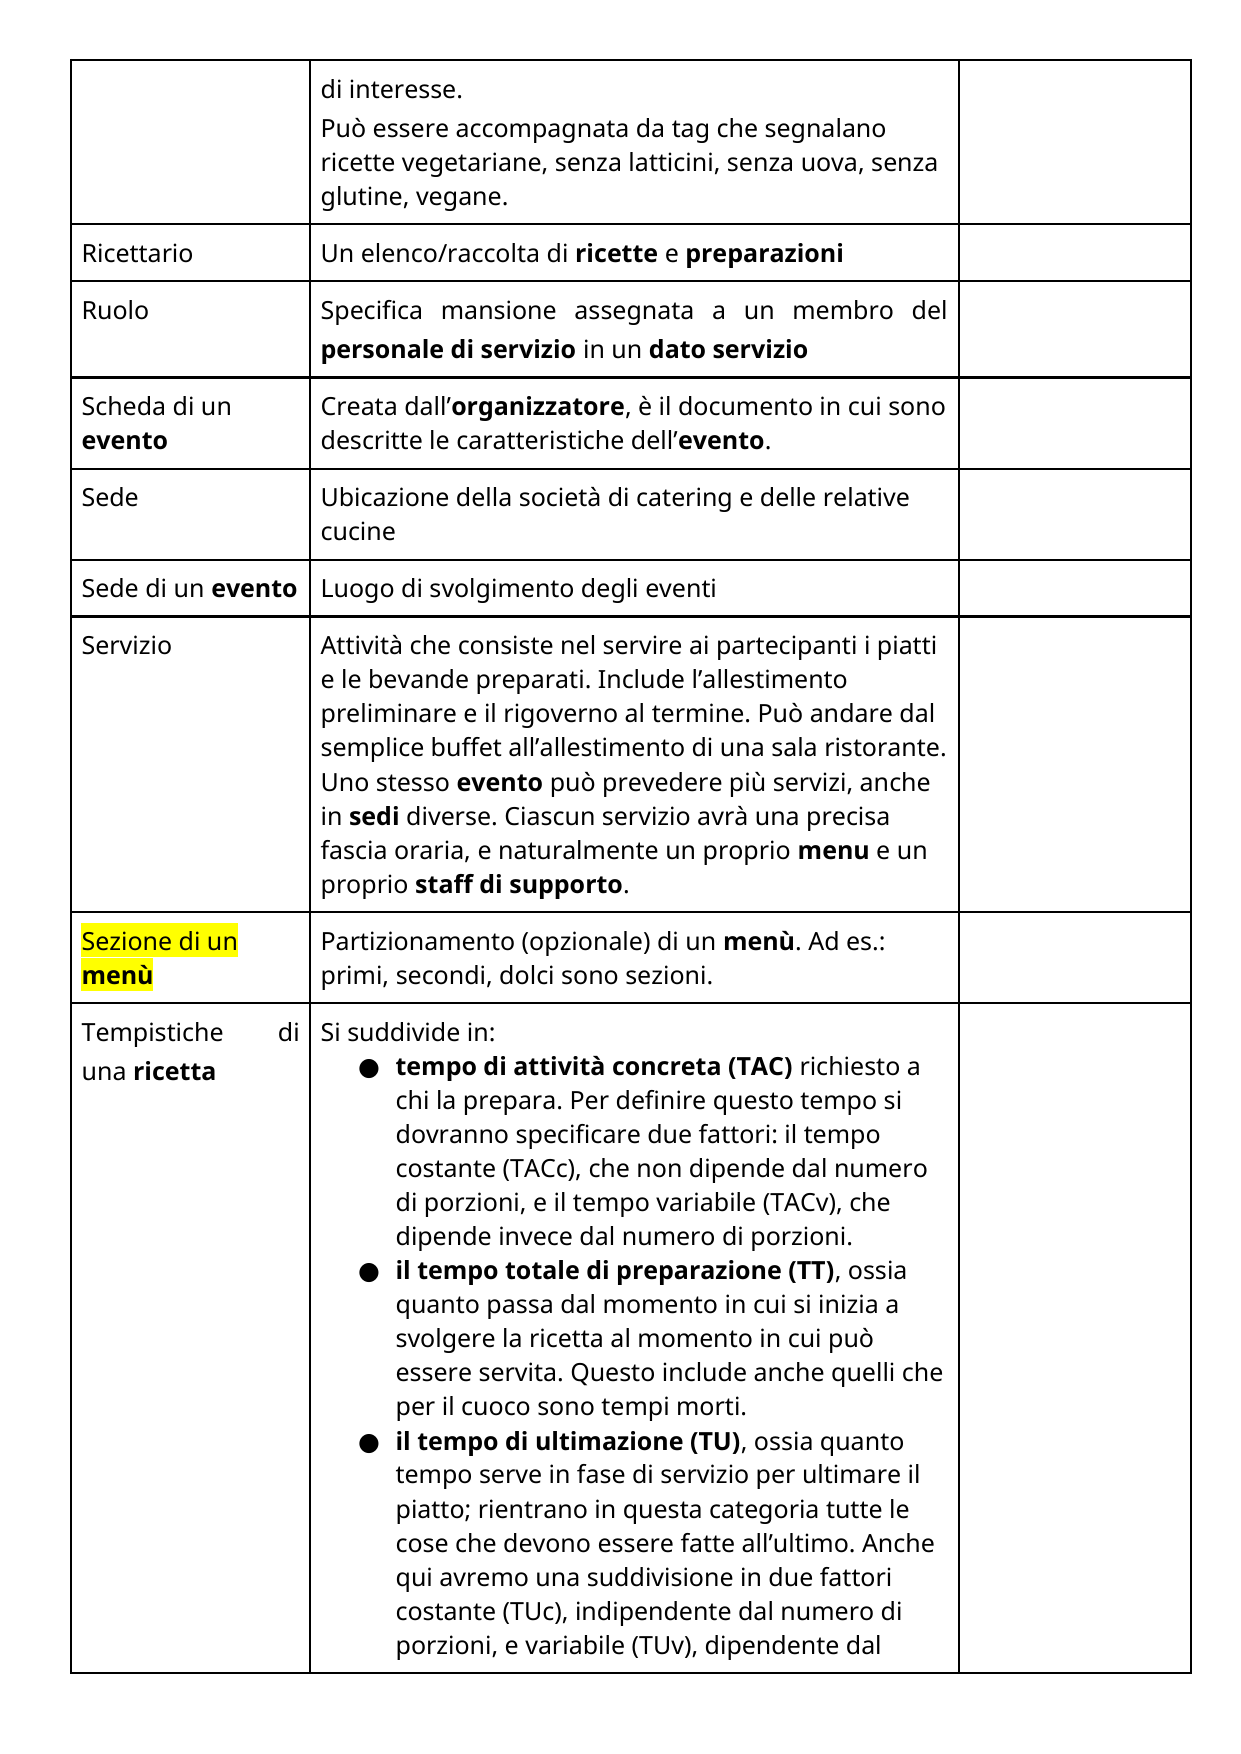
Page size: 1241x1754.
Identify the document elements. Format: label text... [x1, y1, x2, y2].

table_cell Tempistiche di una ricetta [72, 1004, 309, 1672]
table_cell [960, 913, 1190, 1002]
table_cell Ruolo [72, 282, 309, 376]
table_cell [960, 470, 1190, 558]
table_cell Ubicazione della società di catering e delle relative cucine [311, 470, 958, 558]
table_cell Servizio [72, 618, 309, 911]
table_cell Specifica mansione assegnata a un membro del personale di servizio in un dato servizio [311, 282, 958, 376]
table_cell Sezione di un menù [72, 913, 309, 1002]
table_cell [960, 561, 1190, 615]
table_cell [72, 61, 309, 223]
table_cell [960, 1004, 1190, 1672]
table_cell [960, 61, 1190, 223]
table_cell [960, 225, 1190, 280]
table_cell Creata dall’organizzatore, è il documento in cui sono descritte le caratteristiche dell’evento. [311, 379, 958, 467]
table_cell Attività che consiste nel servire ai partecipanti i piatti e le bevande preparati. Include l’allestimento preliminare e il rigoverno al termine. Può andare dal semplice buffet all’allestimento di una sala ristorante. Uno stesso evento può prevedere più servizi, anche in sedi diverse. Ciascun servizio avrà una precisa fascia oraria, e naturalmente un proprio menu e un proprio staff di supporto. [311, 618, 958, 911]
table_cell [960, 618, 1190, 911]
table_cell di interesse. Può essere accompagnata da tag che segnalano ricette vegetariane, senza latticini, senza uova, senza glutine, vegane. [311, 61, 958, 223]
table_cell Ricettario [72, 225, 309, 280]
table_cell Scheda di un evento [72, 379, 309, 467]
table_cell Partizionamento (opzionale) di un menù. Ad es.: primi, secondi, dolci sono sezioni. [311, 913, 958, 1002]
table_cell Un elenco/raccolta di ricette e preparazioni [311, 225, 958, 280]
table_cell Si suddivide in: tempo di attività concreta (TAC) richiesto a chi la prepara. Per definire questo tempo si dovranno specificare due fattori: il tempo costante (TACc), che non dipende dal numero di porzioni, e il tempo variabile (TACv), che dipende invece dal numero di porzioni. il tempo totale di preparazione (TT), ossia quanto passa dal momento in cui si inizia a svolgere la ricetta al momento in cui può essere servita. Questo include anche quelli che per il cuoco sono tempi morti. il tempo di ultimazione (TU), ossia quanto tempo serve in fase di servizio per ultimare il piatto; rientrano in questa categoria tutte le cose che devono essere fatte all’ultimo. Anche qui avremo una suddivisione in due fattori costante (TUc), indipendente dal numero di porzioni, e variabile (TUv), dipendente dal [311, 1004, 958, 1672]
table_cell Sede [72, 470, 309, 558]
table_cell Sede di un evento [72, 561, 309, 615]
table_cell [960, 379, 1190, 467]
table_cell Luogo di svolgimento degli eventi [311, 561, 958, 615]
table_cell [960, 282, 1190, 376]
